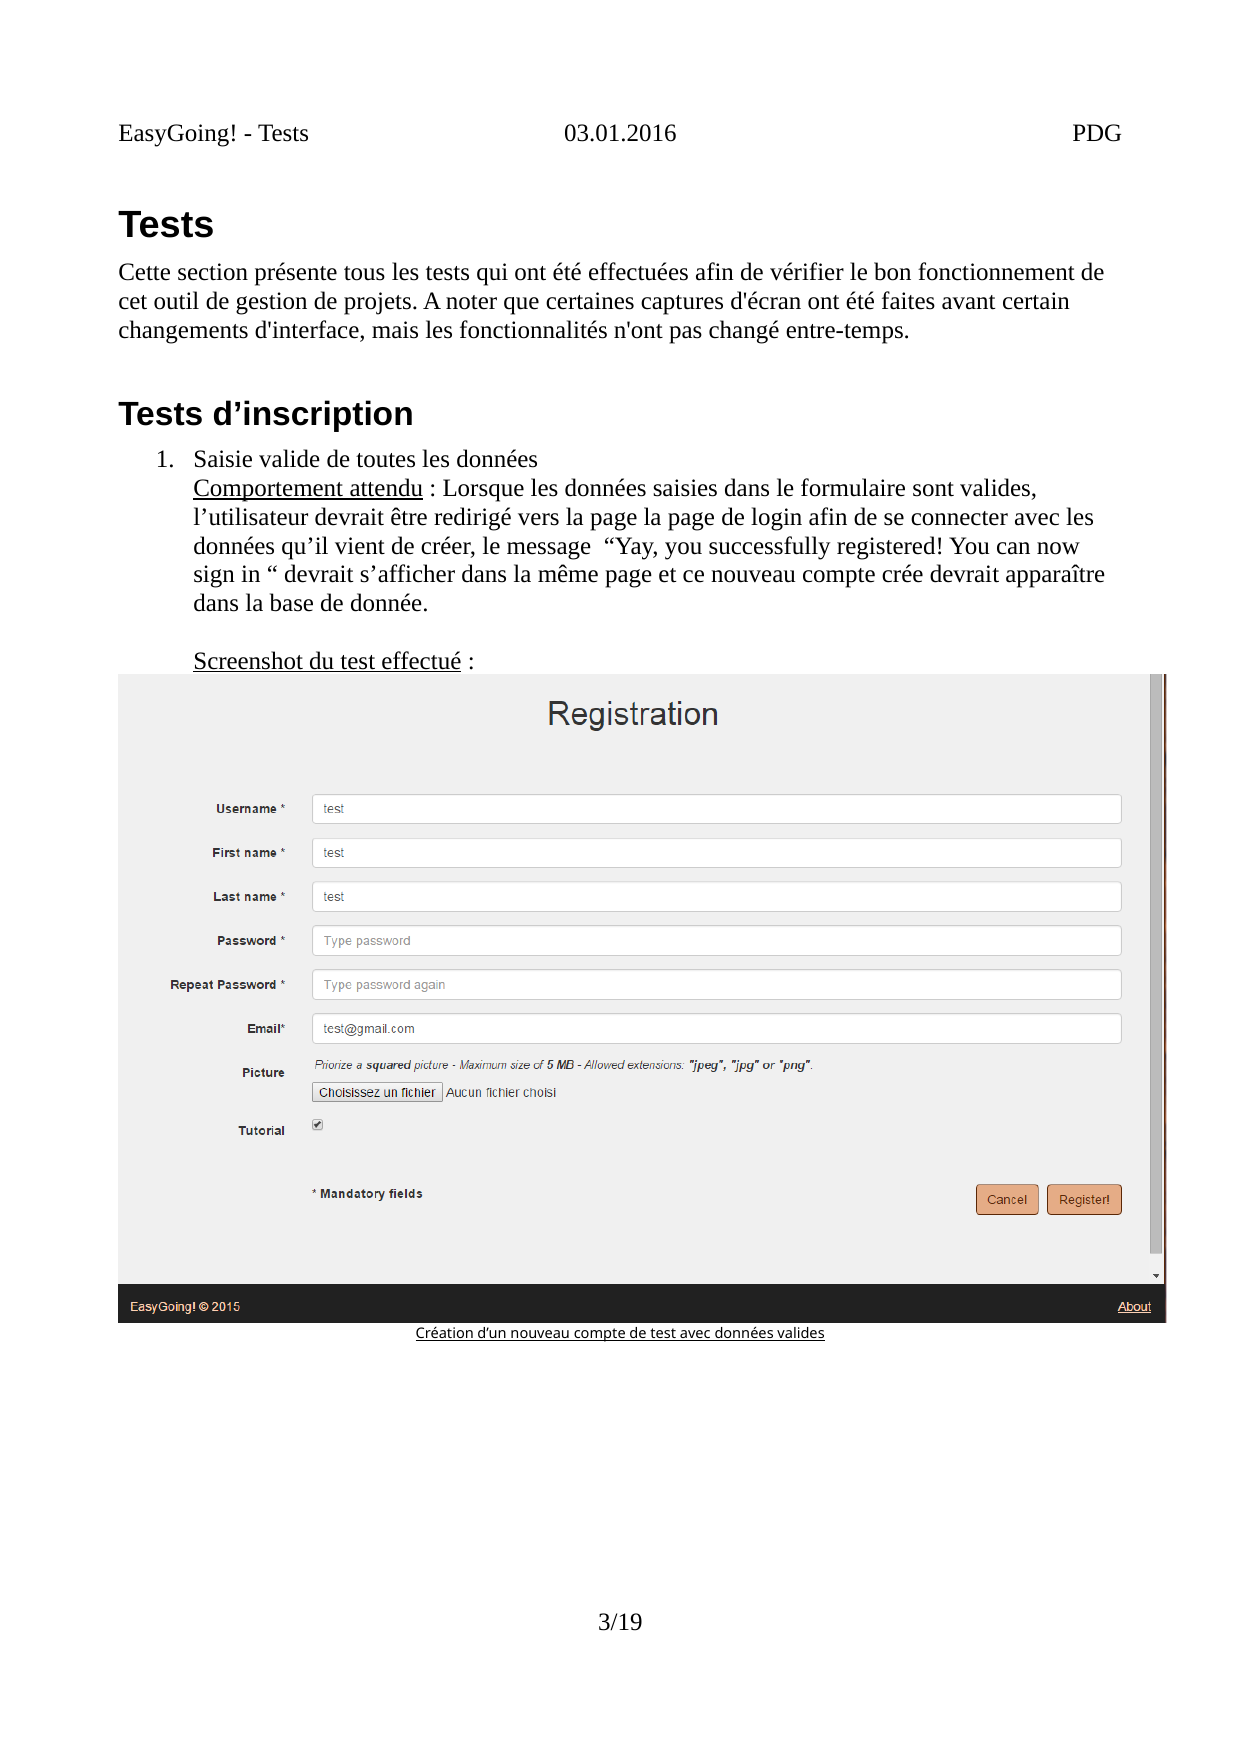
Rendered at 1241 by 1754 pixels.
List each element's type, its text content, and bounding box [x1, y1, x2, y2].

list Saisie valide de toutes les données Comportement attendu : Lorsque les données saisies dans le formulaire sont valides, l’utilisateur devrait être redirigé vers la page la page de login afin de se connecter avec les données qu’il vient de créer, le message “Yay, you successfully registered! You can now sign in “ devrait s’afficher dans la même page et ce nouveau compte crée devrait apparaître dans la base de donnée. Screenshot du test effectué : [156, 444, 1122, 674]
subtitle Tests [118, 201, 1122, 245]
list Création d’un nouveau compte de test avec données valides [118, 1323, 1122, 1342]
picture [118, 674, 1167, 1323]
text Cette section présente tous les tests qui ont été effectuées afin de vérifier le bon fonctionnement de cet outil de gestion de projets. A noter que certaines captures d'écran ont été faites avant certain changements d'interface, mais les fonctionnalités n'ont pas changé entre-temps. [118, 257, 1122, 344]
subtitle Tests d’inscription [118, 393, 1122, 432]
